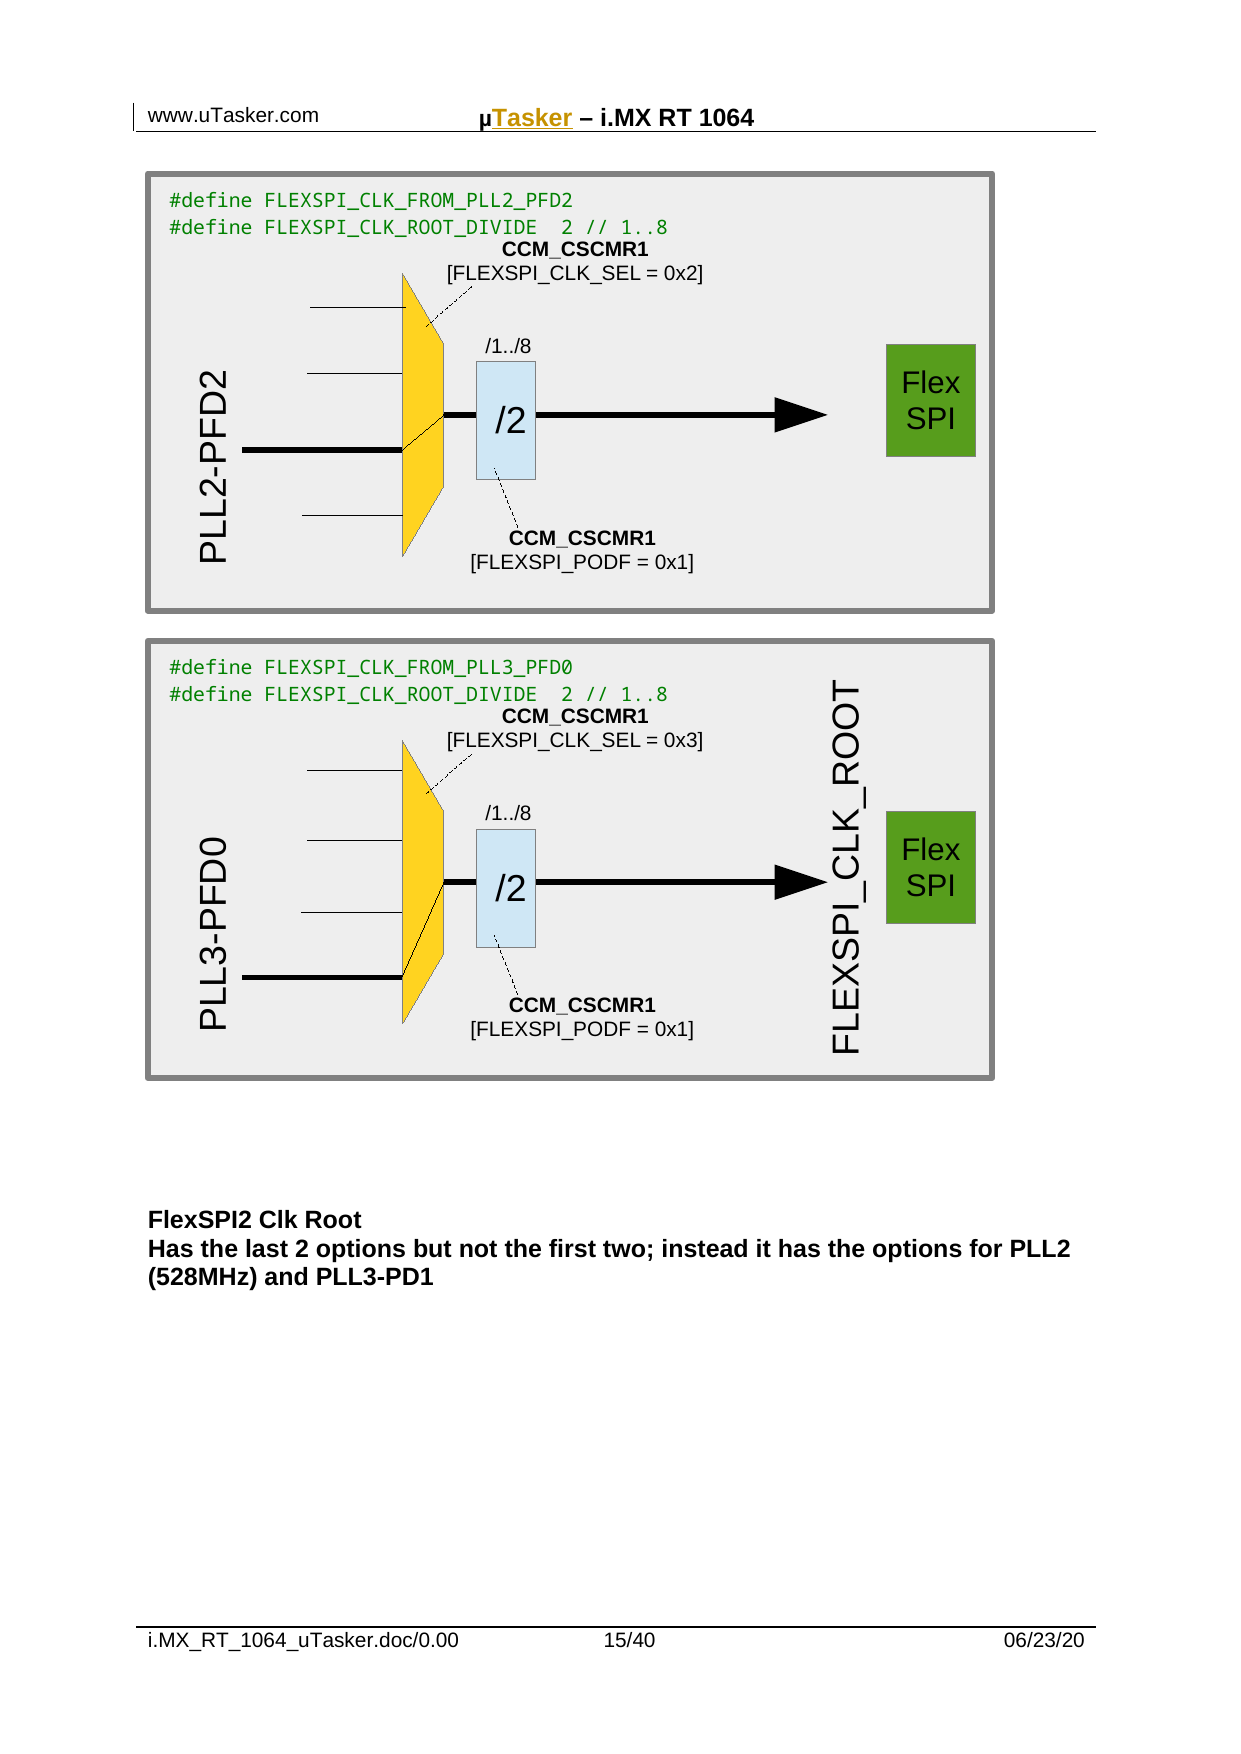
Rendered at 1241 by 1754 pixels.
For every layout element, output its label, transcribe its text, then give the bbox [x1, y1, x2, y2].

text FlexSPI2 Clk Root Has the last 2 options but not the first two; instead it has the options for PLL2 (528MHz) and PLL3-PD1 [148, 1205, 1093, 1291]
